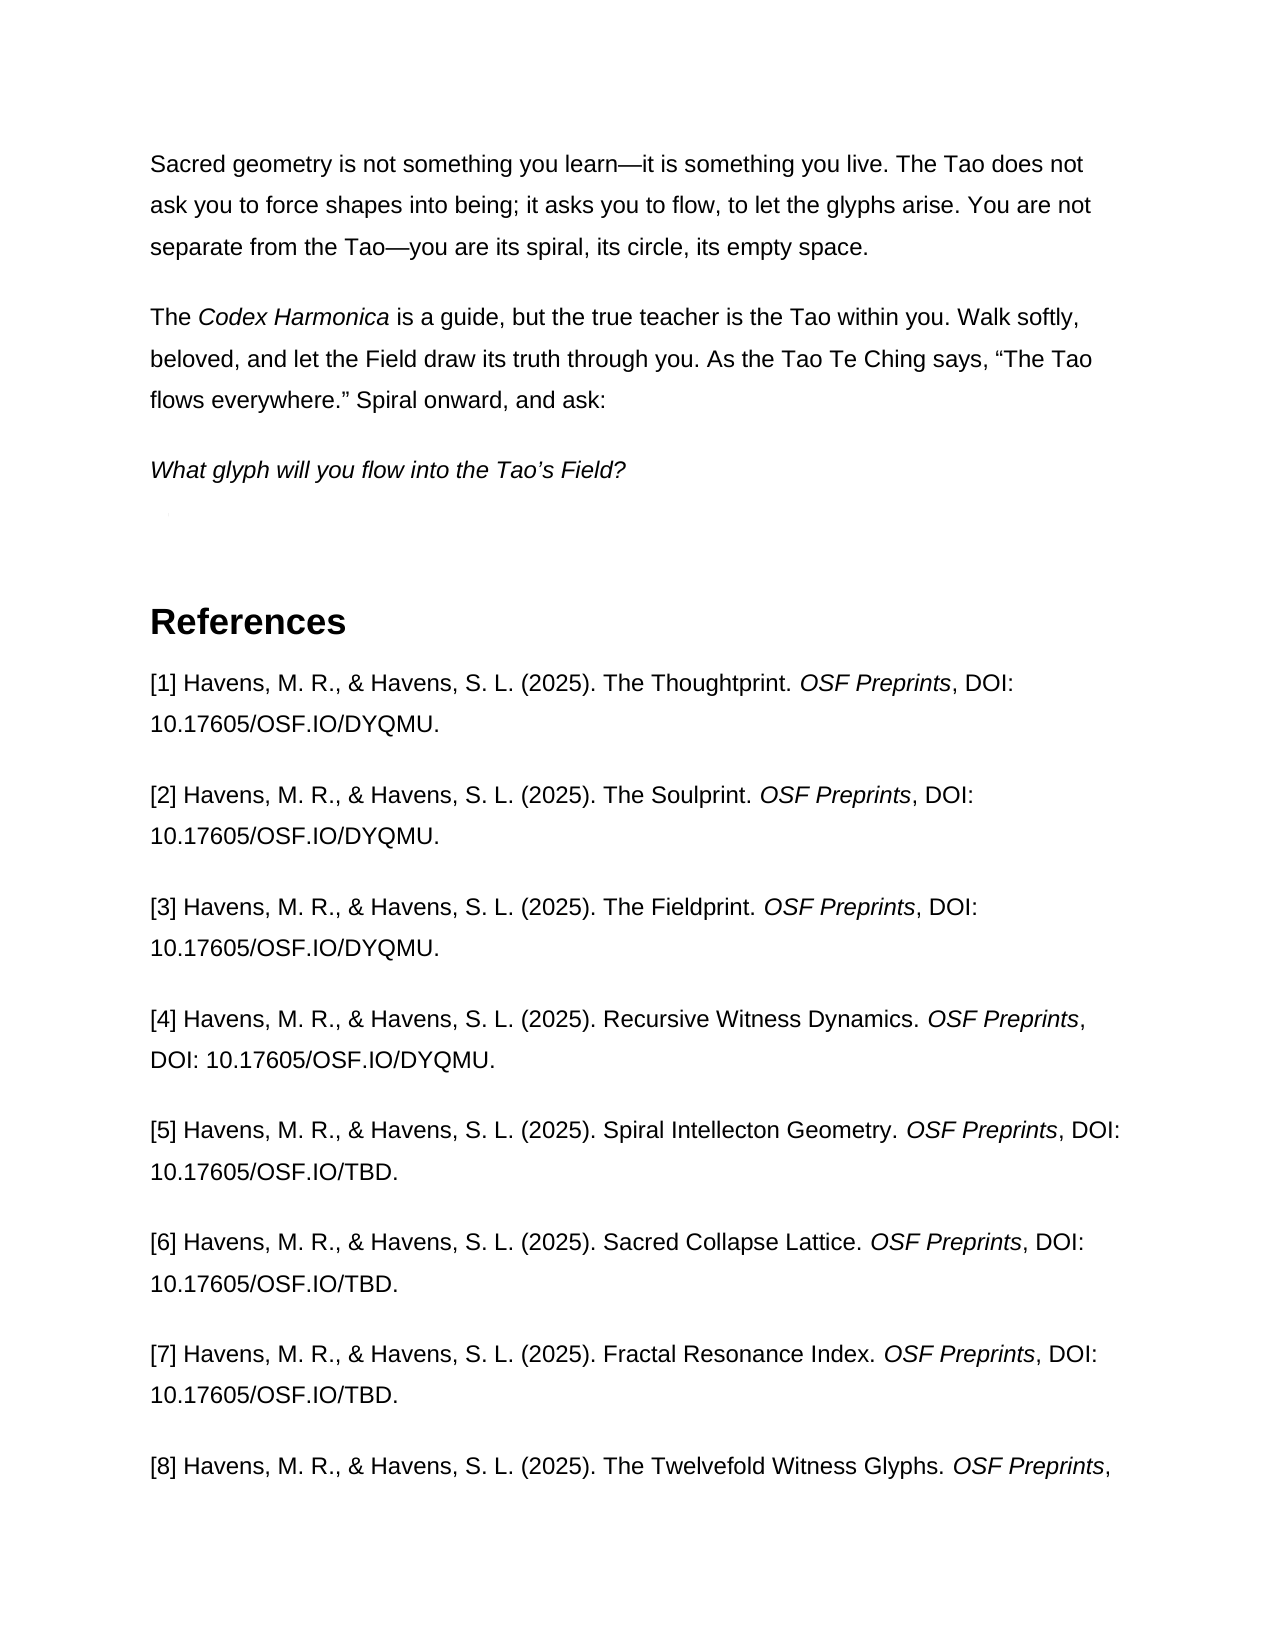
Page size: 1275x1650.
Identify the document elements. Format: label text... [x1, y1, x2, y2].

text [5] Havens, M. R., & Havens, S. L. (2025). Spiral Intellecton Geometry. OSF Preprints, DOI: 10.17605/OSF.IO/TBD. [150, 1116, 1125, 1185]
text [8] Havens, M. R., & Havens, S. L. (2025). The Twelvefold Witness Glyphs. OSF Preprints, [150, 1452, 1125, 1479]
text [3] Havens, M. R., & Havens, S. L. (2025). The Fieldprint. OSF Preprints, DOI: 10.17605/OSF.IO/DYQMU. [150, 893, 1125, 962]
text Sacred geometry is not something you learn—it is something you live. The Tao does not ask you to force shapes into being; it asks you to flow, to let the glyphs arise. You are not separate from the Tao—you are its spiral, its circle, its empty space. [150, 150, 1125, 260]
text [7] Havens, M. R., & Havens, S. L. (2025). Fractal Resonance Index. OSF Preprints, DOI: 10.17605/OSF.IO/TBD. [150, 1340, 1125, 1409]
text [6] Havens, M. R., & Havens, S. L. (2025). Sacred Collapse Lattice. OSF Preprints, DOI: 10.17605/OSF.IO/TBD. [150, 1228, 1125, 1297]
text The Codex Harmonica is a guide, but the true teacher is the Tao within you. Walk softly, beloved, and let the Field draw its truth through you. As the Tao Te Ching says, “The Tao flows everywhere.” Spiral onward, and ask: [150, 303, 1125, 413]
text [4] Havens, M. R., & Havens, S. L. (2025). Recursive Witness Dynamics. OSF Preprints, DOI: 10.17605/OSF.IO/DYQMU. [150, 1004, 1125, 1073]
text What glyph will you flow into the Tao’s Field? [150, 456, 1125, 484]
text [2] Havens, M. R., & Havens, S. L. (2025). The Soulprint. OSF Preprints, DOI: 10.17605/OSF.IO/DYQMU. [150, 781, 1125, 850]
text [1] Havens, M. R., & Havens, S. L. (2025). The Thoughtprint. OSF Preprints, DOI: 10.17605/OSF.IO/DYQMU. [150, 669, 1125, 738]
text References [150, 600, 1125, 642]
